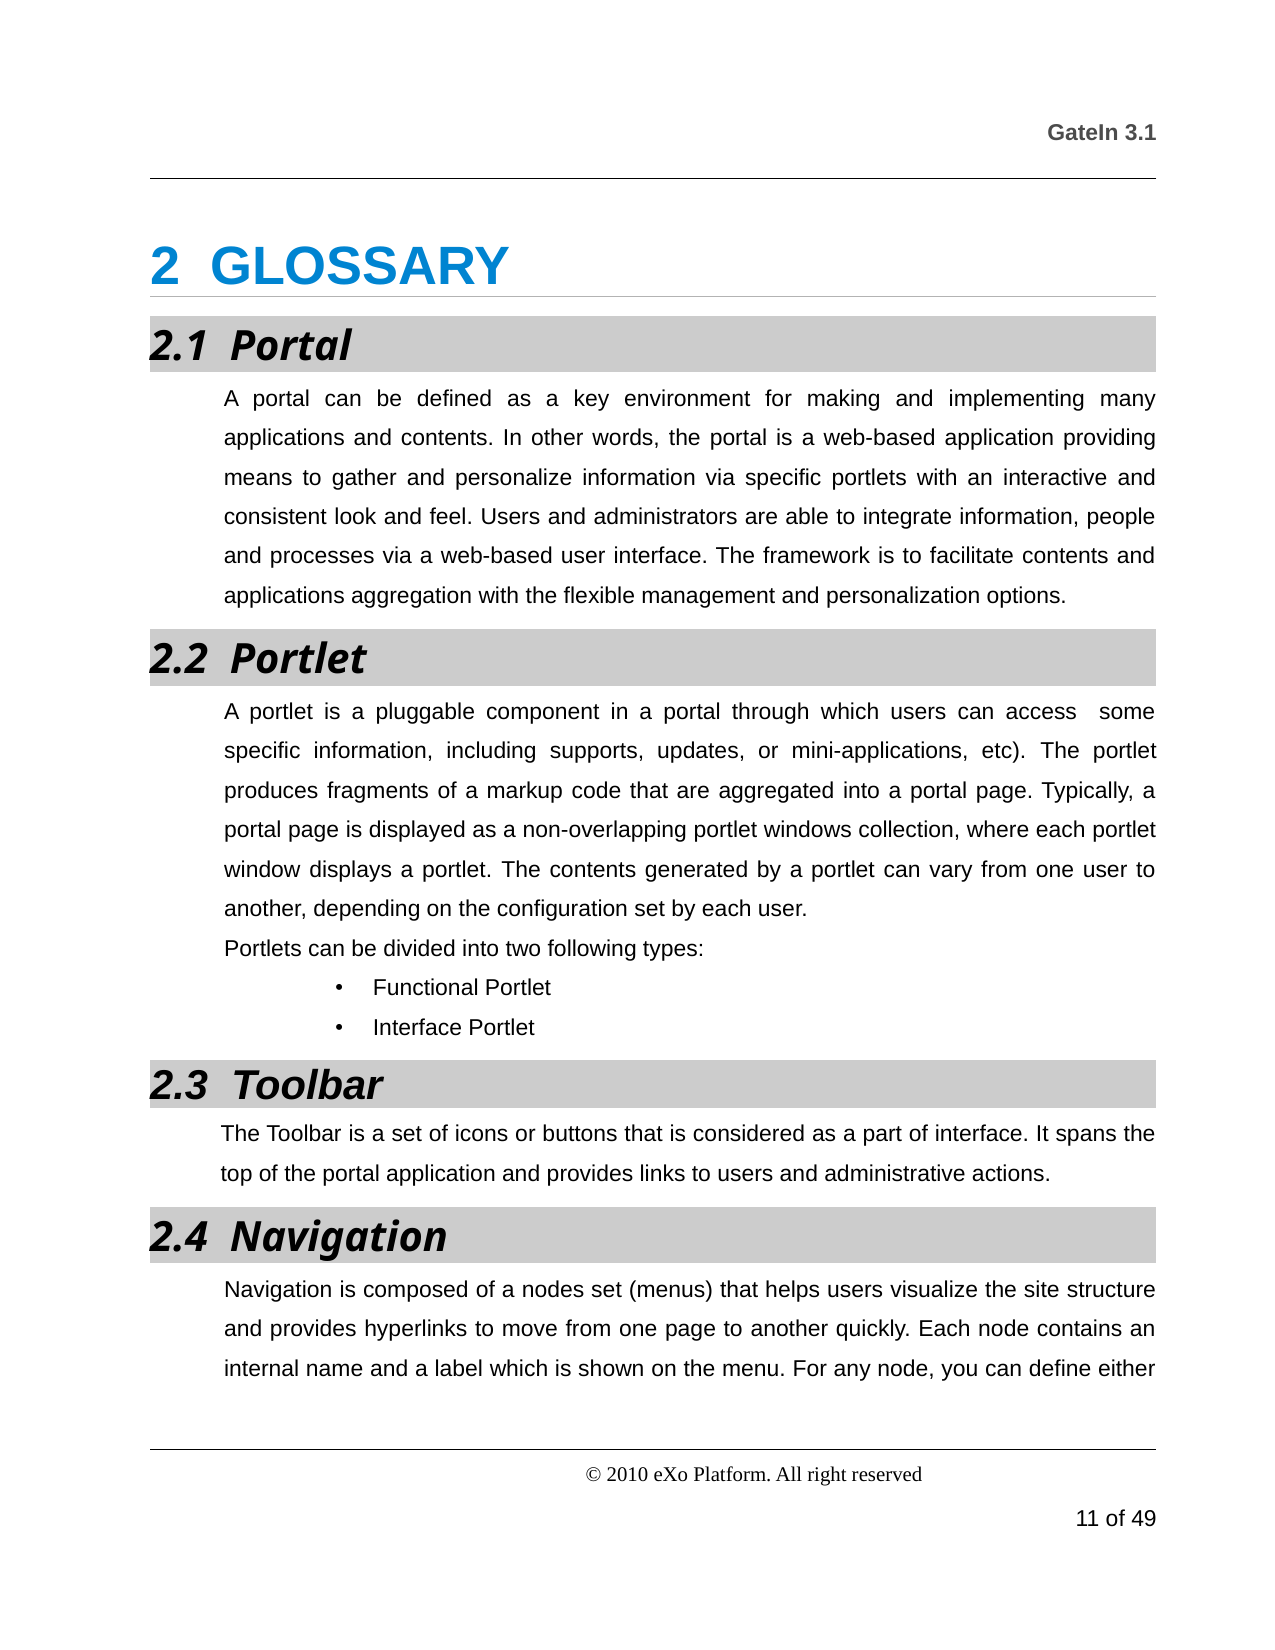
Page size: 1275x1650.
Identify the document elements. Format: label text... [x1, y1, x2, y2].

subtitle Portal [150, 316, 1156, 372]
list Functional Portlet [335, 974, 1156, 1000]
subtitle Glossary [150, 233, 1156, 296]
list Interface Portlet [335, 1013, 1156, 1040]
text Navigation is composed of a nodes set (menus) that helps users visualize the site structure and provides hyperlinks to move from one page to another quickly. Each node contains an internal name and a label which is shown on the menu. For any node, you can define either [224, 1276, 1156, 1381]
text Portlets can be divided into two following types: [224, 934, 1156, 961]
subtitle Navigation [150, 1207, 1156, 1263]
text The Toolbar is a set of icons or buttons that is considered as a part of interface. It spans the top of the portal application and provides links to users and administrative actions. [220, 1120, 1156, 1186]
text A portlet is a pluggable component in a portal through which users can access some specific information, including supports, updates, or mini-applications, etc). The portlet produces fragments of a markup code that are aggregated into a portal page. Typically, a portal page is displayed as a non-overlapping portlet windows collection, where each portlet window displays a portlet. The contents generated by a portlet can vary from one user to another, depending on the configuration set by each user. [224, 698, 1156, 921]
text A portal can be defined as a key environment for making and implementing many applications and contents. In other words, the portal is a web-based application providing means to gather and personalize information via specific portlets with an interactive and consistent look and feel. Users and administrators are able to integrate information, people and processes via a web-based user interface. The framework is to facilitate contents and applications aggregation with the flexible management and personalization options. [223, 384, 1156, 608]
subtitle Toolbar [150, 1060, 1156, 1108]
subtitle Portlet [150, 629, 1156, 686]
